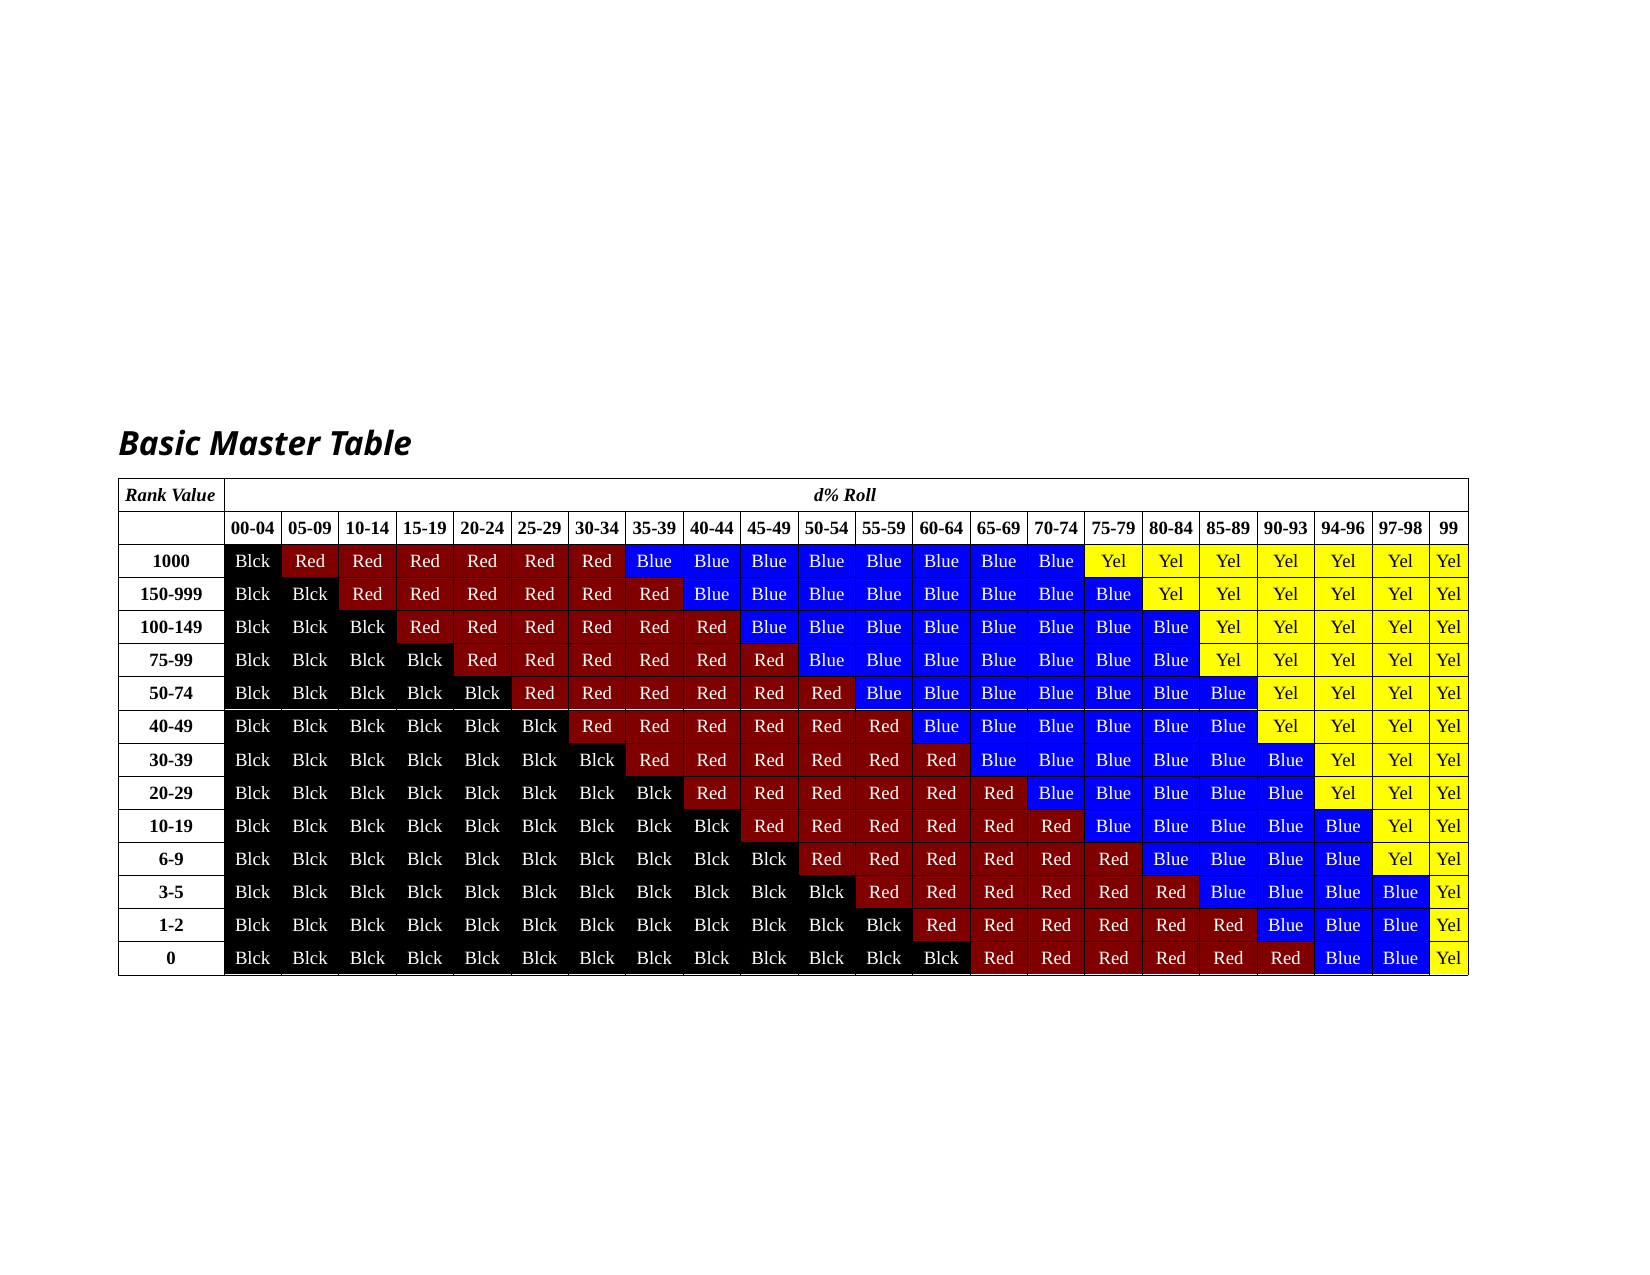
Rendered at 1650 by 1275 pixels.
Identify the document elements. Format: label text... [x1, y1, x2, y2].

table_cell Blck [684, 810, 740, 842]
table_cell Blue [684, 578, 740, 610]
table_cell Red [799, 810, 855, 842]
table_cell Red [626, 711, 683, 743]
table_cell Blue [971, 644, 1027, 676]
table_cell 50-54 [799, 512, 855, 544]
table_cell Blck [339, 909, 396, 941]
table_cell Blck [397, 810, 453, 842]
table_cell Blue [1315, 843, 1372, 875]
table_cell Blck [799, 876, 855, 908]
table_cell Red [799, 711, 855, 743]
table_cell Blue [971, 611, 1027, 643]
table_cell 35-39 [626, 512, 683, 544]
table_cell Blck [225, 876, 281, 908]
table_cell Blck [282, 876, 338, 908]
table_cell Blck [626, 909, 683, 941]
table_cell Blck [225, 545, 281, 577]
table_cell Blck [339, 942, 396, 974]
table_cell Blue [1085, 578, 1142, 610]
table_cell Yel [1373, 611, 1429, 643]
table_cell 55-59 [856, 512, 912, 544]
table_cell Yel [1430, 711, 1468, 743]
table_cell Blck [282, 578, 338, 610]
table_cell Blue [1143, 711, 1199, 743]
table_cell 10-14 [339, 512, 396, 544]
table_cell Blck [569, 777, 625, 809]
table_cell 90-93 [1258, 512, 1314, 544]
table_cell Yel [1430, 843, 1468, 875]
table_header d% Roll [225, 479, 1468, 511]
table_cell Blck [225, 777, 281, 809]
table_cell Blue [1200, 777, 1257, 809]
table_cell Red [454, 578, 511, 610]
table_cell Blue [799, 545, 855, 577]
table_cell Blck [397, 677, 453, 709]
table_cell Blck [626, 810, 683, 842]
table_cell Blck [569, 909, 625, 941]
table_cell 0 [119, 942, 224, 974]
table_cell Blue [1028, 611, 1084, 643]
table_cell Blck [397, 909, 453, 941]
table_cell Blck [569, 810, 625, 842]
table_cell Red [339, 578, 396, 610]
table_cell Blck [397, 876, 453, 908]
table_cell Blck [282, 843, 338, 875]
table_cell Red [1143, 909, 1199, 941]
table_cell Blck [225, 711, 281, 743]
table_cell Blck [225, 744, 281, 776]
table_cell Yel [1373, 810, 1429, 842]
table_cell Blck [339, 644, 396, 676]
table_cell Yel [1258, 711, 1314, 743]
table_cell 40-49 [119, 711, 224, 743]
table_cell Blue [913, 644, 970, 676]
table_cell Red [741, 677, 798, 709]
table_cell Blue [856, 545, 912, 577]
table_cell Yel [1200, 578, 1257, 610]
table_cell Blue [741, 545, 798, 577]
table_cell Yel [1373, 644, 1429, 676]
table_cell Blue [1258, 843, 1314, 875]
table_cell Blck [339, 777, 396, 809]
table_cell 30-39 [119, 744, 224, 776]
table_cell Blue [1200, 810, 1257, 842]
table_cell Blck [225, 578, 281, 610]
table_cell Yel [1315, 578, 1372, 610]
table_cell Red [512, 545, 568, 577]
table_cell Blck [339, 711, 396, 743]
table_cell Red [856, 711, 912, 743]
table_cell Red [913, 876, 970, 908]
table_cell Yel [1430, 578, 1468, 610]
table_cell Blck [741, 843, 798, 875]
table_cell Red [626, 744, 683, 776]
table_cell Red [971, 876, 1027, 908]
table_cell Blck [397, 644, 453, 676]
table_cell Blue [913, 611, 970, 643]
table_cell Red [741, 744, 798, 776]
table_cell Blck [856, 942, 912, 974]
table_cell 30-34 [569, 512, 625, 544]
table_cell Red [454, 545, 511, 577]
table_cell Yel [1373, 744, 1429, 776]
table_cell Blue [1373, 909, 1429, 941]
table_cell Blue [971, 545, 1027, 577]
table_cell Blue [913, 578, 970, 610]
table_cell Blck [512, 711, 568, 743]
table_cell Yel [1200, 545, 1257, 577]
table_cell Blue [1315, 876, 1372, 908]
table_cell Red [1028, 909, 1084, 941]
table_cell 50-74 [119, 677, 224, 709]
table_cell Red [569, 578, 625, 610]
table_cell Blck [397, 942, 453, 974]
table_cell Blck [454, 909, 511, 941]
table_cell Red [684, 744, 740, 776]
table_cell Red [569, 545, 625, 577]
table_cell 70-74 [1028, 512, 1084, 544]
table_cell Red [684, 611, 740, 643]
table_cell Blue [1085, 644, 1142, 676]
table_cell Blue [1143, 611, 1199, 643]
table_cell Red [626, 611, 683, 643]
table_cell Blue [1258, 744, 1314, 776]
table_cell Blck [339, 843, 396, 875]
table_cell Red [569, 611, 625, 643]
table_cell Blck [454, 777, 511, 809]
table_cell Yel [1430, 876, 1468, 908]
table_cell Red [684, 711, 740, 743]
table_cell Red [856, 744, 912, 776]
table_cell Blue [1258, 777, 1314, 809]
table_cell 45-49 [741, 512, 798, 544]
table_cell Red [1143, 942, 1199, 974]
table_cell Yel [1373, 677, 1429, 709]
table_cell Red [856, 777, 912, 809]
table_cell Red [1143, 876, 1199, 908]
table_cell Yel [1200, 611, 1257, 643]
table_cell Red [1028, 876, 1084, 908]
table_cell 05-09 [282, 512, 338, 544]
table_cell Blue [1143, 810, 1199, 842]
table_cell Blck [569, 843, 625, 875]
table_cell Blck [282, 744, 338, 776]
table_cell Blck [454, 677, 511, 709]
table_cell 15-19 [397, 512, 453, 544]
table_cell Yel [1085, 545, 1142, 577]
table_cell Blue [971, 744, 1027, 776]
table_cell Blue [1143, 677, 1199, 709]
table_cell Blue [799, 644, 855, 676]
table_cell Blue [1200, 711, 1257, 743]
table_cell Blck [339, 744, 396, 776]
table_cell Red [799, 744, 855, 776]
table_cell [119, 512, 224, 544]
table_cell Blck [282, 644, 338, 676]
table_cell Blue [1373, 942, 1429, 974]
table_cell Red [799, 843, 855, 875]
table_cell Blck [397, 777, 453, 809]
table_cell Blck [741, 876, 798, 908]
table_cell Blck [397, 843, 453, 875]
table_cell Red [856, 843, 912, 875]
table_cell Blck [397, 711, 453, 743]
table_cell 94-96 [1315, 512, 1372, 544]
table_cell Blue [856, 677, 912, 709]
table_cell Blue [971, 711, 1027, 743]
table_cell Blue [1258, 810, 1314, 842]
table_cell Red [913, 843, 970, 875]
table_cell Red [397, 611, 453, 643]
table_cell Red [971, 777, 1027, 809]
table_cell Blck [799, 909, 855, 941]
table_cell Yel [1430, 644, 1468, 676]
table_cell Red [1200, 909, 1257, 941]
table_cell Red [684, 677, 740, 709]
table_cell Yel [1430, 545, 1468, 577]
table_cell Red [1028, 843, 1084, 875]
table_cell Blck [626, 876, 683, 908]
table_cell Blck [282, 611, 338, 643]
table_cell Yel [1315, 744, 1372, 776]
table_cell Blue [626, 545, 683, 577]
table_cell Blck [282, 810, 338, 842]
table_cell Blue [1315, 942, 1372, 974]
table_cell Blck [282, 711, 338, 743]
table_cell Blck [339, 677, 396, 709]
table_cell Blue [913, 677, 970, 709]
table_cell Yel [1373, 545, 1429, 577]
table_cell Blck [454, 942, 511, 974]
table_cell Blck [741, 942, 798, 974]
table_cell Red [454, 644, 511, 676]
table_cell Blck [225, 677, 281, 709]
table_cell Yel [1430, 744, 1468, 776]
table_cell Red [741, 711, 798, 743]
table_cell Blue [856, 611, 912, 643]
table_cell Red [971, 843, 1027, 875]
table_cell Blck [684, 876, 740, 908]
table_cell Yel [1143, 545, 1199, 577]
table_cell Blck [282, 777, 338, 809]
table_cell Red [741, 810, 798, 842]
table_cell Red [1028, 942, 1084, 974]
table_cell Blue [913, 545, 970, 577]
table_cell Red [971, 810, 1027, 842]
table_cell Blck [454, 744, 511, 776]
table_cell Blue [1258, 909, 1314, 941]
table_cell Yel [1200, 644, 1257, 676]
table_cell Red [1085, 942, 1142, 974]
table_cell Blck [684, 909, 740, 941]
table_cell Red [569, 644, 625, 676]
table_cell Blue [1028, 644, 1084, 676]
table_cell Blck [339, 611, 396, 643]
table_cell Blck [626, 942, 683, 974]
table_cell Blue [1143, 644, 1199, 676]
table_cell Blue [1200, 677, 1257, 709]
table_cell Red [626, 578, 683, 610]
table_cell Red [512, 611, 568, 643]
table_cell Blck [626, 843, 683, 875]
table_header Rank Value [119, 479, 224, 511]
table_cell Yel [1315, 611, 1372, 643]
table_cell 100-149 [119, 611, 224, 643]
table_cell Yel [1430, 777, 1468, 809]
table_cell Red [397, 578, 453, 610]
table_cell Blck [225, 942, 281, 974]
table_cell Blue [971, 578, 1027, 610]
table_cell Yel [1315, 777, 1372, 809]
table_cell Blue [1085, 744, 1142, 776]
table_cell Blue [1085, 810, 1142, 842]
table_cell Blck [512, 876, 568, 908]
table_cell Blue [799, 578, 855, 610]
table_cell Blck [454, 843, 511, 875]
table_cell Yel [1315, 644, 1372, 676]
table_cell 00-04 [225, 512, 281, 544]
table_cell Blck [569, 942, 625, 974]
table_cell Blue [913, 711, 970, 743]
table_cell Blck [225, 644, 281, 676]
table_cell Yel [1258, 611, 1314, 643]
table_cell Blue [799, 611, 855, 643]
table_cell Red [1200, 942, 1257, 974]
subtitle Basic Master Table [118, 420, 1532, 465]
table_cell Blue [1028, 578, 1084, 610]
table_cell Red [1028, 810, 1084, 842]
table_cell 150-999 [119, 578, 224, 610]
table_cell Blue [1200, 876, 1257, 908]
table_cell Blue [856, 644, 912, 676]
table_cell Blue [1143, 777, 1199, 809]
table_cell Red [1085, 843, 1142, 875]
table_cell Red [454, 611, 511, 643]
table_cell Yel [1430, 942, 1468, 974]
table_cell 6-9 [119, 843, 224, 875]
table_cell Blck [225, 611, 281, 643]
table_cell Yel [1258, 578, 1314, 610]
table_cell Blck [282, 909, 338, 941]
table_cell Yel [1430, 611, 1468, 643]
table_cell 75-99 [119, 644, 224, 676]
table_cell 60-64 [913, 512, 970, 544]
table_cell Red [799, 777, 855, 809]
table_cell Blck [569, 744, 625, 776]
table_cell Red [626, 677, 683, 709]
table_cell Yel [1258, 545, 1314, 577]
table_cell Red [741, 644, 798, 676]
table_cell Blue [856, 578, 912, 610]
table_cell Blue [741, 611, 798, 643]
table_cell Red [339, 545, 396, 577]
table_cell Blck [512, 942, 568, 974]
table_cell Red [799, 677, 855, 709]
table_cell Red [512, 677, 568, 709]
table_cell Red [1085, 876, 1142, 908]
table_cell Red [856, 876, 912, 908]
table_cell Red [971, 909, 1027, 941]
table_cell Blck [856, 909, 912, 941]
table_cell Blue [1143, 744, 1199, 776]
table_cell Red [512, 644, 568, 676]
table_cell 85-89 [1200, 512, 1257, 544]
table_cell Yel [1258, 677, 1314, 709]
table_cell Red [741, 777, 798, 809]
table_cell Blue [1315, 909, 1372, 941]
table_cell Blue [1085, 777, 1142, 809]
table_cell Blck [684, 942, 740, 974]
table_cell Blck [626, 777, 683, 809]
table_cell Blue [1028, 677, 1084, 709]
table_cell Red [856, 810, 912, 842]
table_cell 3-5 [119, 876, 224, 908]
table_cell Yel [1315, 545, 1372, 577]
table_cell Blck [282, 677, 338, 709]
table_cell Blue [1315, 810, 1372, 842]
table_cell Blck [225, 909, 281, 941]
table_cell Blue [1085, 611, 1142, 643]
table_cell 99 [1430, 512, 1468, 544]
table_cell Blue [1085, 711, 1142, 743]
table_cell Red [282, 545, 338, 577]
table_cell Blck [454, 810, 511, 842]
table_cell Red [913, 777, 970, 809]
table_cell Blck [512, 843, 568, 875]
table_cell Red [684, 644, 740, 676]
table_cell Red [1258, 942, 1314, 974]
table_cell Blck [799, 942, 855, 974]
table_cell Blck [397, 744, 453, 776]
table_cell Yel [1430, 909, 1468, 941]
table_cell Red [626, 644, 683, 676]
table_cell Blue [684, 545, 740, 577]
table_cell Yel [1315, 677, 1372, 709]
table_cell 25-29 [512, 512, 568, 544]
table_cell 20-29 [119, 777, 224, 809]
table_cell Blck [454, 711, 511, 743]
table_cell 1-2 [119, 909, 224, 941]
table_cell Red [1085, 909, 1142, 941]
table_cell Blck [225, 843, 281, 875]
table_cell Blue [1200, 843, 1257, 875]
table_cell Blue [971, 677, 1027, 709]
table_cell Red [913, 810, 970, 842]
table_cell Red [913, 744, 970, 776]
table_cell Blck [569, 876, 625, 908]
table_cell Red [397, 545, 453, 577]
table_cell Blck [339, 810, 396, 842]
table_cell Blue [1143, 843, 1199, 875]
table_cell Red [913, 909, 970, 941]
table_cell Blue [741, 578, 798, 610]
table_cell Yel [1373, 578, 1429, 610]
table_cell Blck [913, 942, 970, 974]
table_cell 97-98 [1373, 512, 1429, 544]
table_cell Yel [1373, 777, 1429, 809]
table_cell Red [569, 711, 625, 743]
table_cell Yel [1430, 677, 1468, 709]
table_cell Blck [512, 777, 568, 809]
table_cell Blue [1028, 545, 1084, 577]
table_cell Blue [1258, 876, 1314, 908]
table_cell 1000 [119, 545, 224, 577]
table_cell Blck [512, 810, 568, 842]
table_cell Yel [1143, 578, 1199, 610]
table_cell 10-19 [119, 810, 224, 842]
table_cell Blck [512, 909, 568, 941]
table_cell Red [971, 942, 1027, 974]
table_cell Blck [225, 810, 281, 842]
table_cell Red [684, 777, 740, 809]
table_cell Red [569, 677, 625, 709]
table_cell Blck [684, 843, 740, 875]
table_cell 40-44 [684, 512, 740, 544]
table_cell Blck [282, 942, 338, 974]
table_cell Blue [1028, 777, 1084, 809]
table_cell Yel [1315, 711, 1372, 743]
table_cell Blue [1085, 677, 1142, 709]
table_cell Blck [454, 876, 511, 908]
table_cell Blck [339, 876, 396, 908]
table_cell Blue [1373, 876, 1429, 908]
table_cell 80-84 [1143, 512, 1199, 544]
table_cell Blue [1028, 711, 1084, 743]
table_cell Yel [1258, 644, 1314, 676]
table_cell Yel [1373, 843, 1429, 875]
table_cell Blck [741, 909, 798, 941]
table_cell Red [512, 578, 568, 610]
table_cell Yel [1373, 711, 1429, 743]
table_cell Blue [1028, 744, 1084, 776]
table_cell Blck [512, 744, 568, 776]
table_cell 20-24 [454, 512, 511, 544]
table_cell Yel [1430, 810, 1468, 842]
table_cell 65-69 [971, 512, 1027, 544]
table_cell Blue [1200, 744, 1257, 776]
table_cell 75-79 [1085, 512, 1142, 544]
